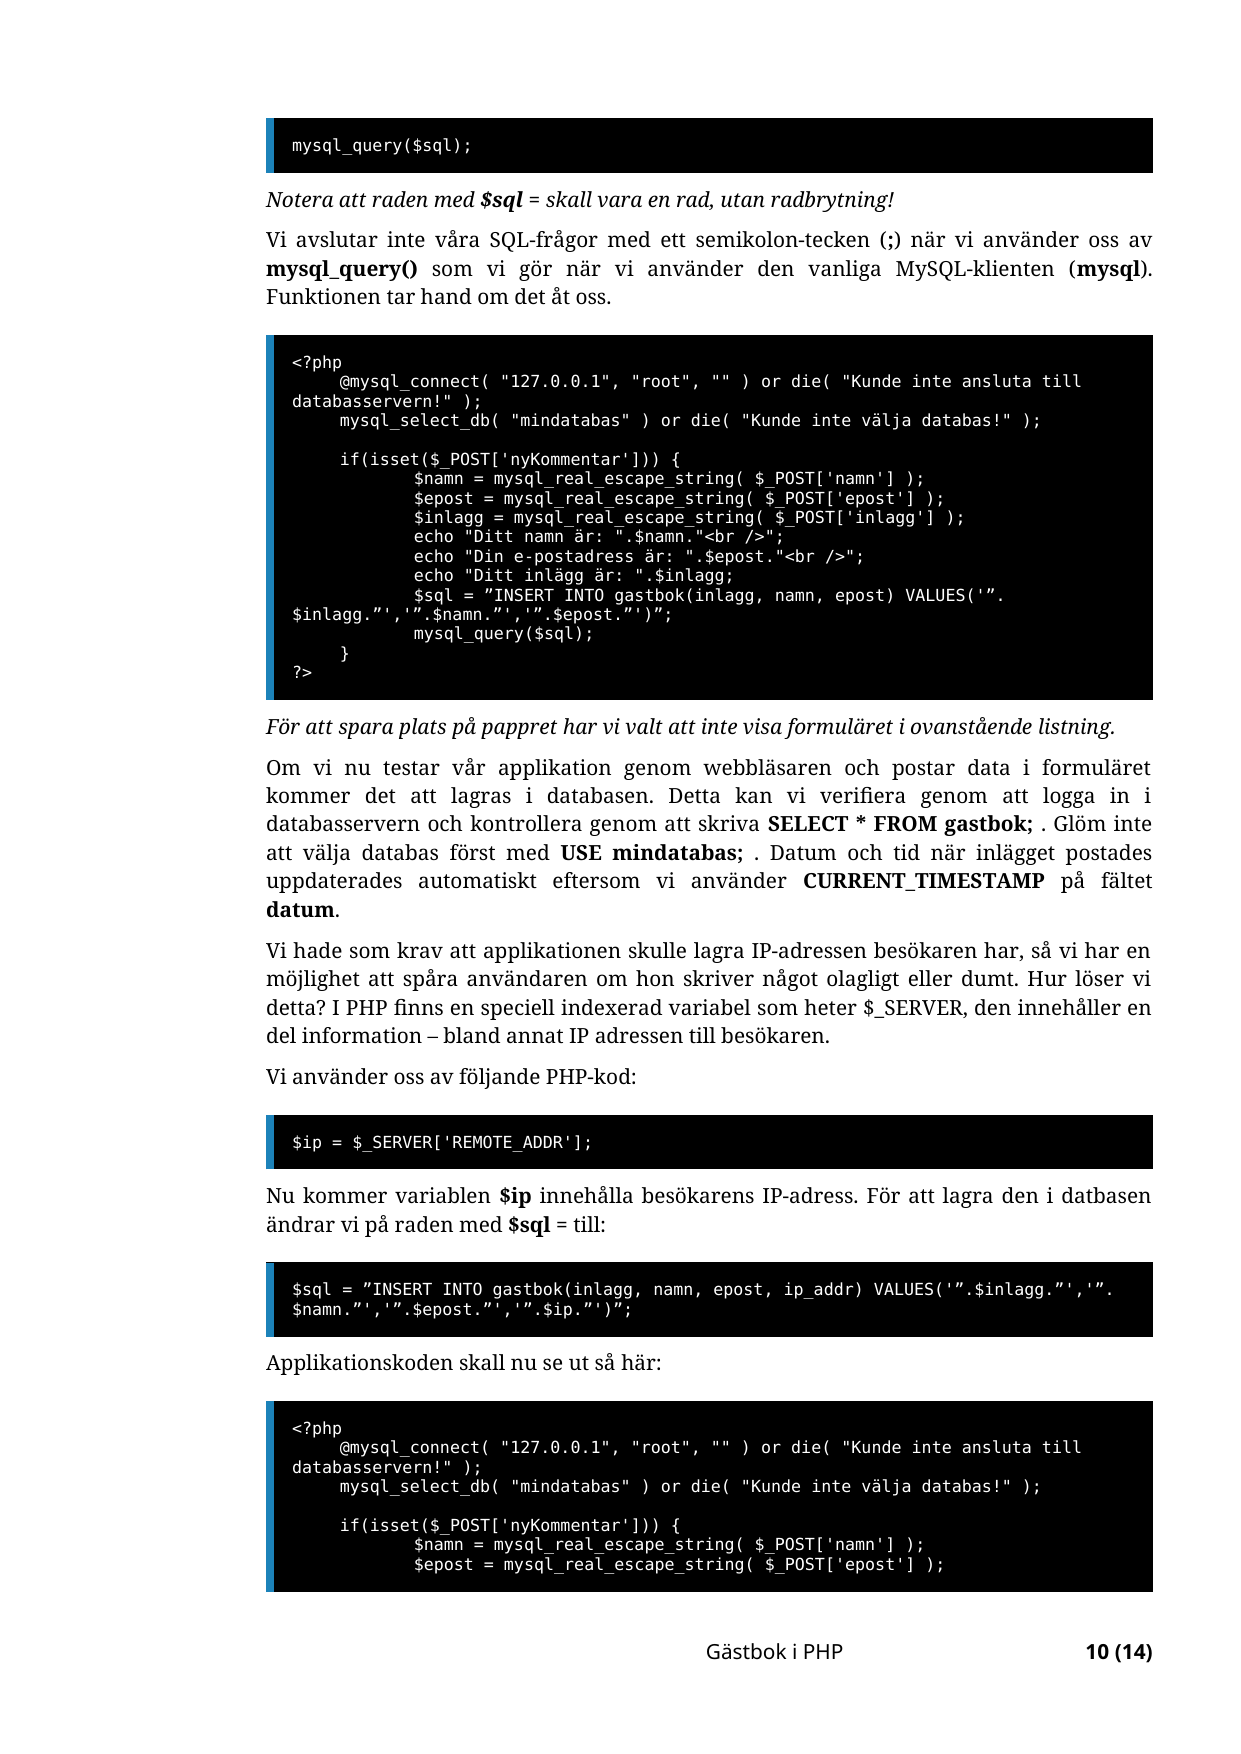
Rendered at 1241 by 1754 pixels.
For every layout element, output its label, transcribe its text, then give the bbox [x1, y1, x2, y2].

text Om vi nu testar vår applikation genom webbläsaren och postar data i formuläret kommer det att lagras i databasen. Detta kan vi verifiera genom att logga in i databasservern och kontrollera genom att skriva SELECT * FROM gastbok; . Glöm inte att välja databas först med USE mindatabas; . Datum och tid när inlägget postades uppdaterades automatiskt eftersom vi använder CURRENT_TIMESTAMP på fältet datum. [266, 753, 1153, 923]
text Vi hade som krav att applikationen skulle lagra IP-adressen besökaren har, så vi har en möjlighet att spåra användaren om hon skriver något olagligt eller dumt. Hur löser vi detta? I PHP finns en speciell indexerad variabel som heter $_SERVER, den innehåller en del information – bland annat IP adressen till besökaren. [266, 936, 1153, 1049]
text mysql_query($sql); [274, 118, 1153, 173]
text Applikationskoden skall nu se ut så här: [266, 1348, 1153, 1377]
text Notera att raden med $sql = skall vara en rad, utan radbrytning! [266, 185, 1153, 213]
text Vi avslutar inte våra SQL-frågor med ett semikolon-tecken (;) när vi använder oss av mysql_query() som vi gör när vi använder den vanliga MySQL-klienten (mysql). Funktionen tar hand om det åt oss. [266, 226, 1153, 311]
text $sql = ”INSERT INTO gastbok(inlagg, namn, epost, ip_addr) VALUES('”.$inlagg.”','”.$namn.”','”.$epost.”','”.$ip.”')”; [266, 1262, 1153, 1337]
text Vi använder oss av följande PHP-kod: [266, 1062, 1153, 1091]
text Nu kommer variablen $ip innehålla besökarens IP-adress. För att lagra den i datbasen ändrar vi på raden med $sql = till: [266, 1181, 1153, 1238]
text $ip = $_SERVER['REMOTE_ADDR']; [274, 1115, 1153, 1169]
text <?php @mysql_connect( "127.0.0.1", "root", "" ) or die( "Kunde inte ansluta till databasservern!" ); mysql_select_db( "mindatabas" ) or die( "Kunde inte välja databas!" ); if(isset($_POST['nyKommentar'])) { $namn = mysql_real_escape_string( $_POST['namn'] ); $epost = mysql_real_escape_string( $_POST['epost'] ); [274, 1401, 1153, 1592]
text <?php @mysql_connect( "127.0.0.1", "root", "" ) or die( "Kunde inte ansluta till databasservern!" ); mysql_select_db( "mindatabas" ) or die( "Kunde inte välja databas!" ); if(isset($_POST['nyKommentar'])) { $namn = mysql_real_escape_string( $_POST['namn'] ); $epost = mysql_real_escape_string( $_POST['epost'] ); $inlagg = mysql_real_escape_string( $_POST['inlagg'] ); echo "Ditt namn är: ".$namn."<br />"; echo "Din e-postadress är: ".$epost."<br />"; echo "Ditt inlägg är: ".$inlagg; $sql = ”INSERT INTO gastbok(inlagg, namn, epost) VALUES('”.$inlagg.”','”.$namn.”','”.$epost.”')”; mysql_query($sql); } ?> [274, 335, 1153, 700]
text För att spara plats på pappret har vi valt att inte visa formuläret i ovanstående listning. [266, 712, 1153, 740]
